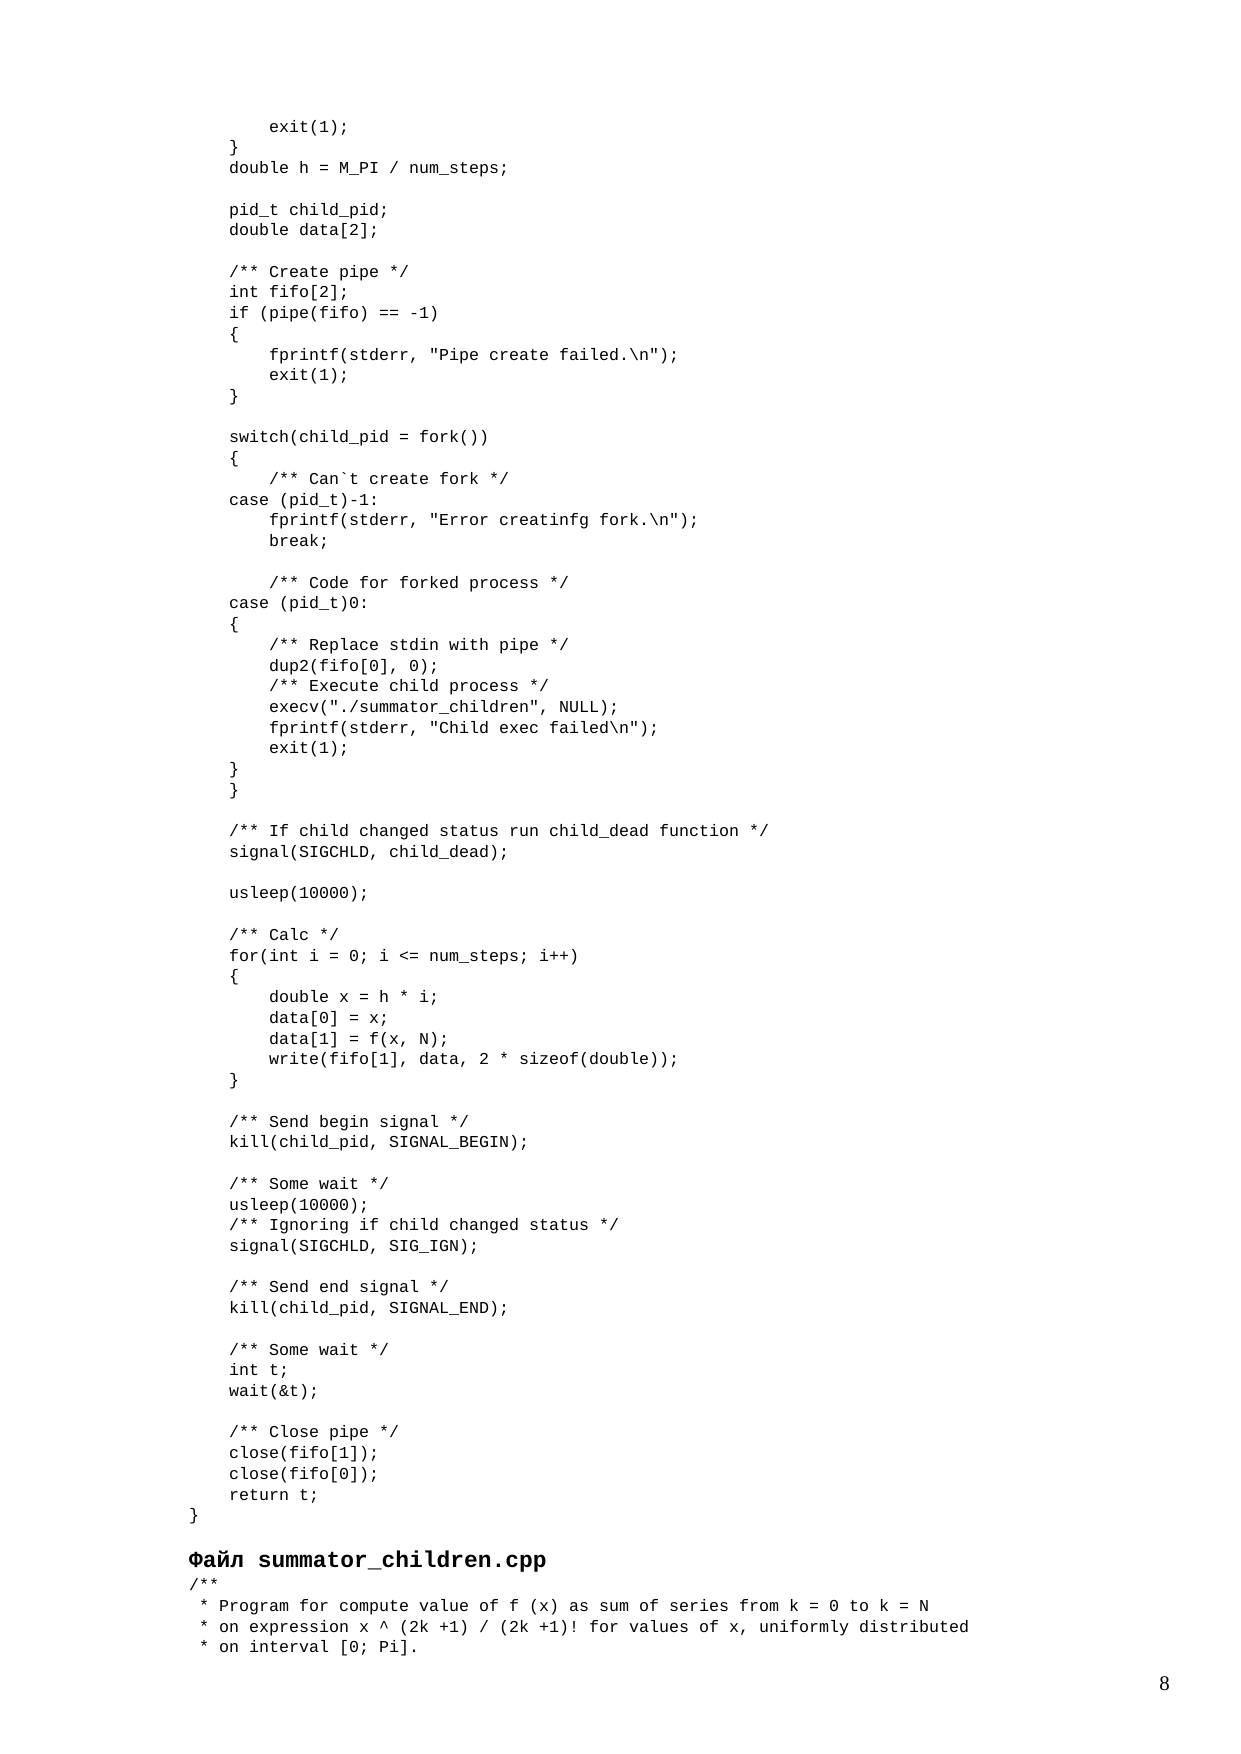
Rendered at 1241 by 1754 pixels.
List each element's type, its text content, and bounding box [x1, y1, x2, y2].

text signal(SIGCHLD, child_dead); [189, 844, 1169, 862]
text /** Replace stdin with pipe */ [189, 636, 1169, 655]
text case (pid_t)-1: [189, 491, 1169, 510]
text /** Can`t create fork */ [189, 471, 1169, 489]
text signal(SIGCHLD, SIG_IGN); [189, 1237, 1169, 1256]
text execv("./summator_children", NULL); [189, 698, 1169, 717]
text /** If child changed status run child_dead function */ [189, 823, 1169, 842]
text kill(child_pid, SIGNAL_END); [189, 1300, 1169, 1318]
text usleep(10000); [189, 885, 1169, 904]
text } [189, 139, 1169, 158]
text break; [189, 533, 1169, 552]
text /** Calc */ [189, 927, 1169, 945]
text } [189, 761, 1169, 779]
text } [189, 781, 1169, 800]
text } [189, 1072, 1169, 1091]
text * on expression x ^ (2k +1) / (2k +1)! for values ​​of x, uniformly distributed [189, 1618, 1169, 1637]
text { [189, 968, 1169, 987]
text write(fifo[1], data, 2 * sizeof(double)); [189, 1051, 1169, 1070]
text /** Close pipe */ [189, 1424, 1169, 1443]
text return t; [189, 1486, 1169, 1505]
text case (pid_t)0: [189, 595, 1169, 614]
text exit(1); [189, 740, 1169, 759]
text } [189, 388, 1169, 406]
text /** Ignoring if child changed status */ [189, 1217, 1169, 1236]
text Файл summator_children.cpp [189, 1548, 1169, 1574]
text kill(child_pid, SIGNAL_BEGIN); [189, 1134, 1169, 1153]
text fprintf(stderr, "Error creatinfg fork.\n"); [189, 512, 1169, 531]
text /** Some wait */ [189, 1175, 1169, 1194]
text * Program for compute value of f (x) as sum of series from k = 0 to k = N [189, 1598, 1169, 1616]
text /** Execute child process */ [189, 678, 1169, 697]
text { [189, 325, 1169, 344]
text { [189, 616, 1169, 634]
text int fifo[2]; [189, 284, 1169, 303]
text close(fifo[1]); [189, 1445, 1169, 1464]
text /** Send end signal */ [189, 1279, 1169, 1298]
text pid_t child_pid; [189, 201, 1169, 220]
text { [189, 450, 1169, 469]
text fprintf(stderr, "Pipe create failed.\n"); [189, 346, 1169, 365]
text data[1] = f(x, N); [189, 1030, 1169, 1049]
text double h = M_PI / num_steps; [189, 159, 1169, 178]
text switch(child_pid = fork()) [189, 429, 1169, 448]
text usleep(10000); [189, 1196, 1169, 1215]
text /** Some wait */ [189, 1341, 1169, 1360]
text close(fifo[0]); [189, 1466, 1169, 1484]
text double data[2]; [189, 222, 1169, 241]
text /** Send begin signal */ [189, 1113, 1169, 1132]
text /** Code for forked process */ [189, 574, 1169, 593]
text exit(1); [189, 118, 1169, 137]
text } [189, 1507, 1169, 1526]
text data[0] = x; [189, 1009, 1169, 1028]
text /** [189, 1577, 1169, 1596]
text * on interval [0; Pi]. [189, 1639, 1169, 1658]
text /** Create pipe */ [189, 263, 1169, 282]
text for(int i = 0; i <= num_steps; i++) [189, 947, 1169, 966]
text int t; [189, 1362, 1169, 1381]
text fprintf(stderr, "Child exec failed\n"); [189, 719, 1169, 738]
text if (pipe(fifo) == -1) [189, 305, 1169, 323]
text double x = h * i; [189, 989, 1169, 1008]
text wait(&t); [189, 1383, 1169, 1401]
text exit(1); [189, 367, 1169, 386]
text dup2(fifo[0], 0); [189, 657, 1169, 676]
